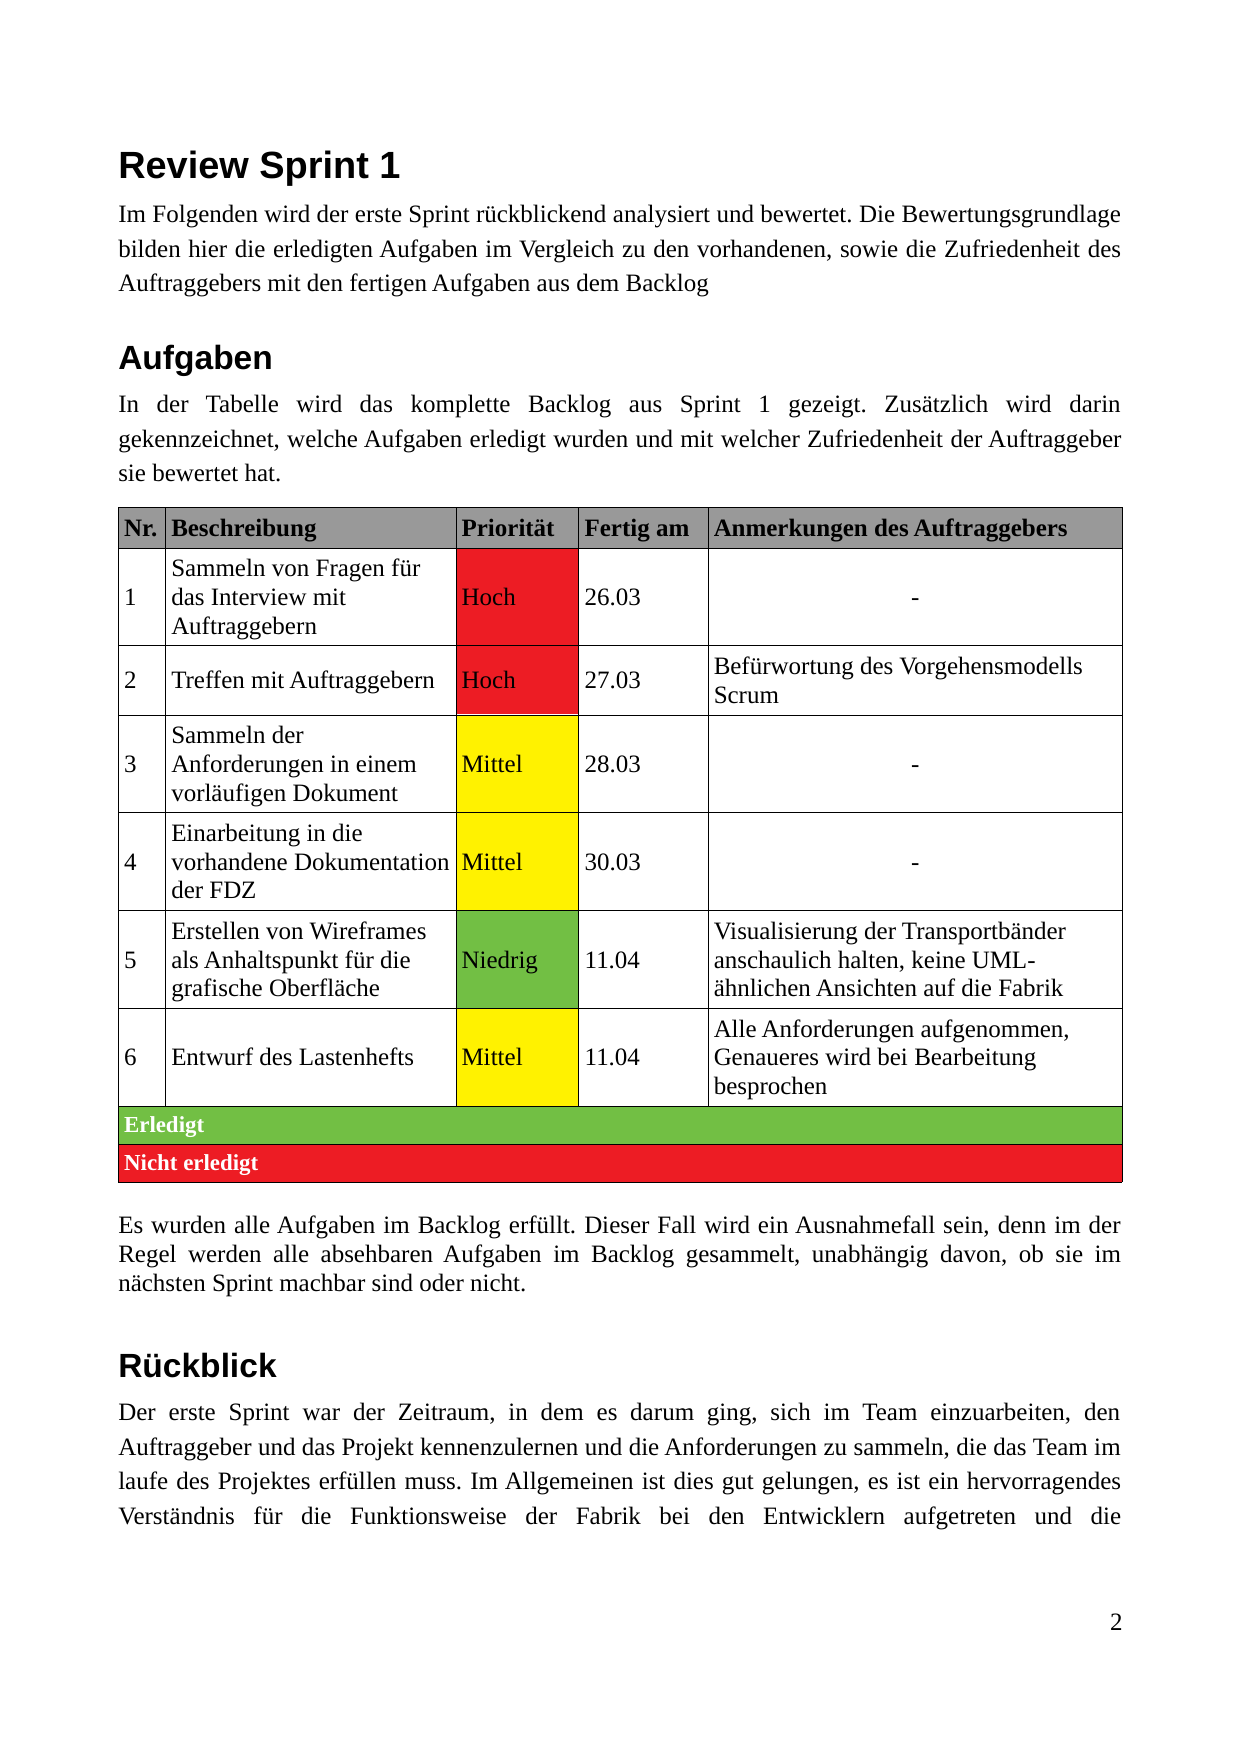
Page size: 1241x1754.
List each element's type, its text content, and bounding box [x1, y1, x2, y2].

table_header Nr. [119, 508, 165, 548]
table_cell - [709, 549, 1122, 645]
table_cell Hoch [457, 646, 578, 714]
table_header Fertig am [579, 508, 708, 548]
text Es wurden alle Aufgaben im Backlog erfüllt. Dieser Fall wird ein Ausnahmefall sein, denn im der Regel werden alle absehbaren Aufgaben im Backlog gesammelt, unabhängig davon, ob sie im nächsten Sprint machbar sind oder nicht. [118, 1210, 1122, 1297]
table_cell 6 [119, 1009, 165, 1106]
table_cell 2 [119, 646, 165, 714]
subtitle Review Sprint 1 [118, 143, 1122, 187]
table_header Beschreibung [166, 508, 456, 548]
subtitle Rückblick [118, 1346, 1122, 1385]
table_header Priorität [457, 508, 578, 548]
table_cell 26.03 [579, 549, 708, 645]
table_cell 11.04 [579, 1009, 708, 1106]
table_cell Erstellen von Wireframes als Anhaltspunkt für die grafische Oberfläche [166, 911, 456, 1008]
table_cell 4 [119, 813, 165, 910]
table_cell Mittel [457, 1009, 578, 1106]
table_cell 28.03 [579, 716, 708, 812]
table_cell Befürwortung des Vorgehensmodells Scrum [709, 646, 1122, 714]
table_cell Sammeln der Anforderungen in einem vorläufigen Dokument [166, 716, 456, 812]
table_cell 27.03 [579, 646, 708, 714]
table_cell 11.04 [579, 911, 708, 1008]
table_cell Erledigt [119, 1107, 1122, 1144]
table_cell Sammeln von Fragen für das Interview mit Auftraggebern [166, 549, 456, 645]
table_cell - [709, 813, 1122, 910]
text Der erste Sprint war der Zeitraum, in dem es darum ging, sich im Team einzuarbeiten, den Auftraggeber und das Projekt kennenzulernen und die Anforderungen zu sammeln, die das Team im laufe des Projektes erfüllen muss. Im Allgemeinen ist dies gut gelungen, es ist ein hervorragendes Verständnis für die Funktionsweise der Fabrik bei den Entwicklern aufgetreten und die [118, 1397, 1122, 1529]
table_cell Hoch [457, 549, 578, 645]
table_header Anmerkungen des Auftraggebers [709, 508, 1122, 548]
table_cell - [709, 716, 1122, 812]
table_cell 3 [119, 716, 165, 812]
table_cell 5 [119, 911, 165, 1008]
table_cell Einarbeitung in die vorhandene Dokumentation der FDZ [166, 813, 456, 910]
subtitle Aufgaben [118, 338, 1122, 377]
table_cell Visualisierung der Transportbänder anschaulich halten, keine UML-ähnlichen Ansichten auf die Fabrik [709, 911, 1122, 1008]
table_cell 30.03 [579, 813, 708, 910]
table_cell Alle Anforderungen aufgenommen, Genaueres wird bei Bearbeitung besprochen [709, 1009, 1122, 1106]
text Im Folgenden wird der erste Sprint rückblickend analysiert und bewertet. Die Bewertungsgrundlage bilden hier die erledigten Aufgaben im Vergleich zu den vorhandenen, sowie die Zufriedenheit des Auftraggebers mit den fertigen Aufgaben aus dem Backlog [118, 199, 1122, 297]
table_cell Mittel [457, 813, 578, 910]
table_cell Niedrig [457, 911, 578, 1008]
text In der Tabelle wird das komplette Backlog aus Sprint 1 gezeigt. Zusätzlich wird darin gekennzeichnet, welche Aufgaben erledigt wurden und mit welcher Zufriedenheit der Auftraggeber sie bewertet hat. [118, 389, 1122, 487]
table_cell Treffen mit Auftraggebern [166, 646, 456, 714]
table_cell Nicht erledigt [119, 1145, 1122, 1182]
table_cell Entwurf des Lastenhefts [166, 1009, 456, 1106]
table_cell Mittel [457, 716, 578, 812]
table_cell 1 [119, 549, 165, 645]
